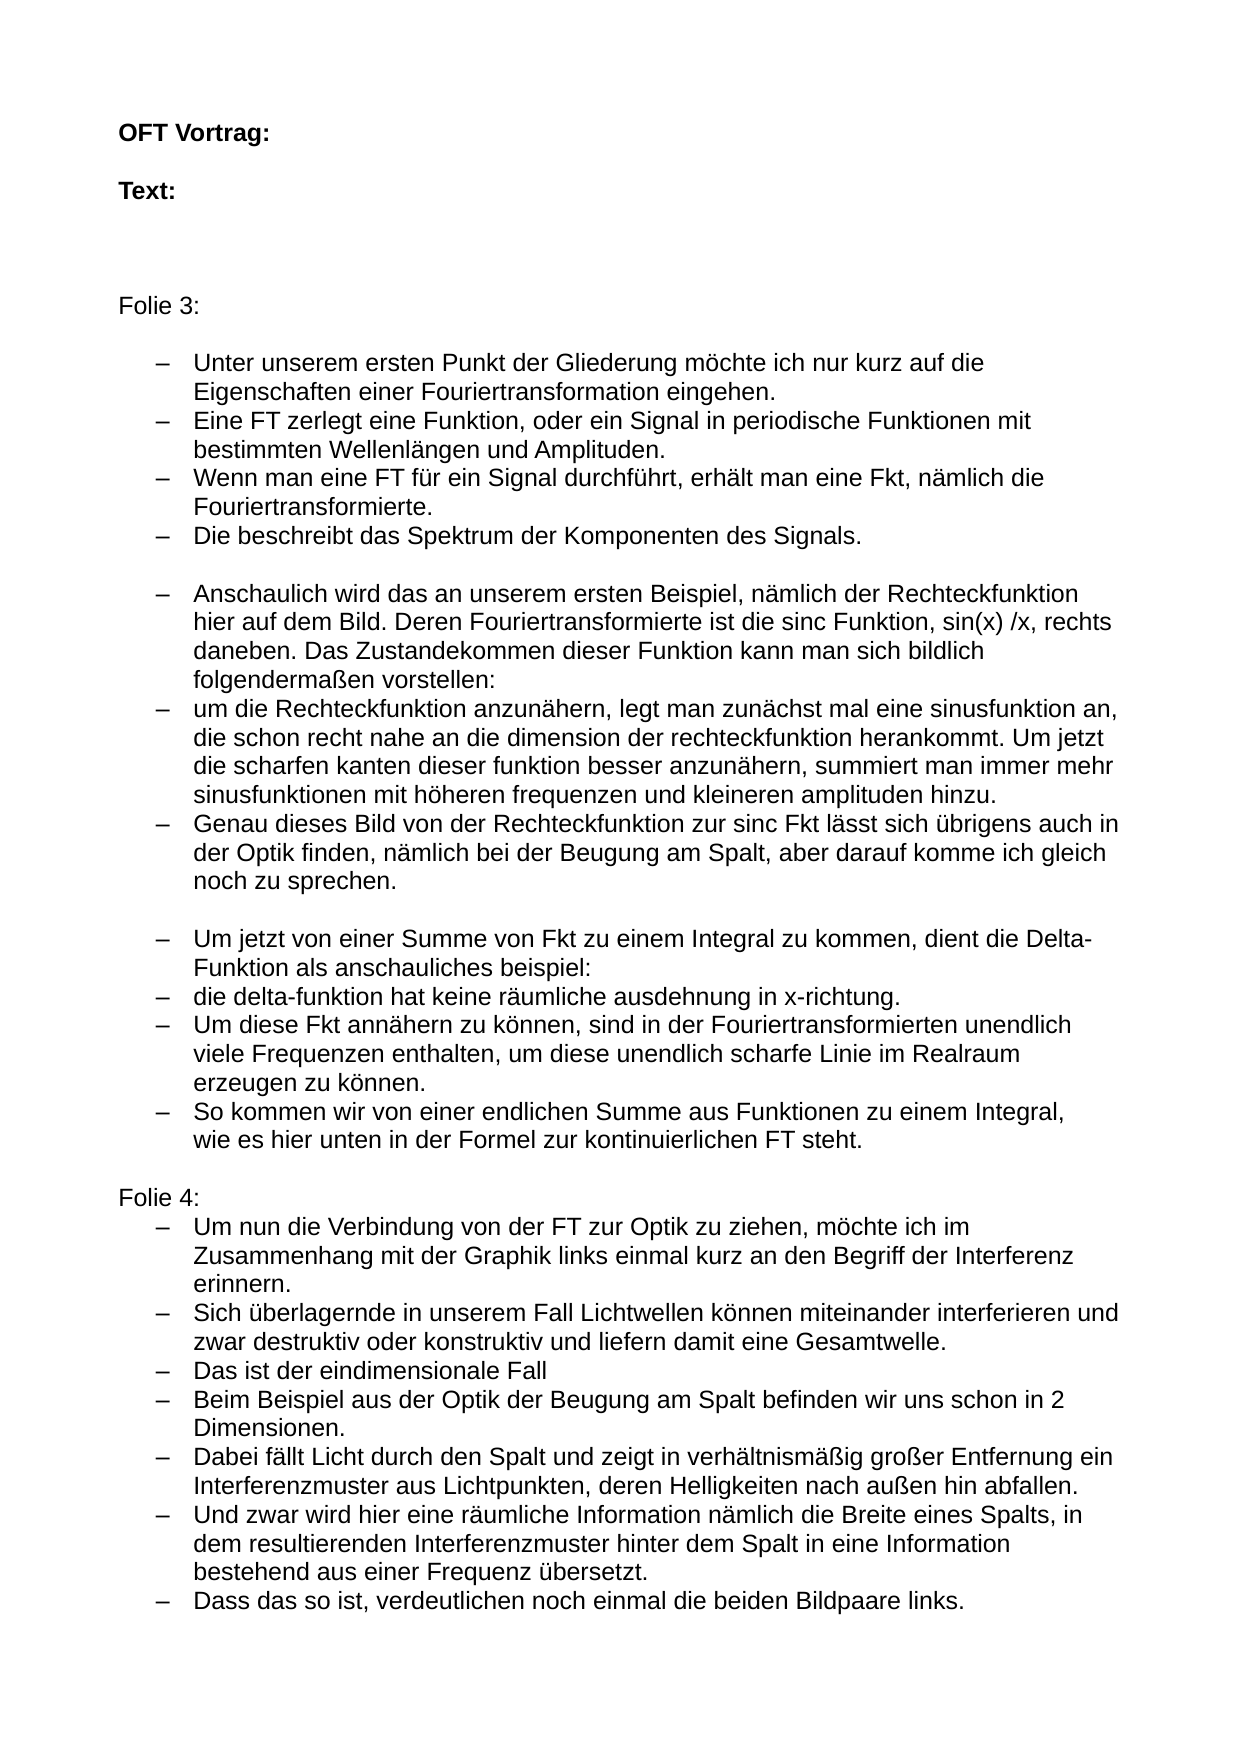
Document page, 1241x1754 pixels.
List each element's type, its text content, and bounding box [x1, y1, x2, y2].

list Genau dieses Bild von der Rechteckfunktion zur sinc Fkt lässt sich übrigens auch in der Optik finden, nämlich bei der Beugung am Spalt, aber darauf komme ich gleich noch zu sprechen. [156, 809, 1122, 895]
list Und zwar wird hier eine räumliche Information nämlich die Breite eines Spalts, in dem resultierenden Interferenzmuster hinter dem Spalt in eine Information bestehend aus einer Frequenz übersetzt. [156, 1500, 1122, 1586]
list Sich überlagernde in unserem Fall Lichtwellen können miteinander interferieren und zwar destruktiv oder konstruktiv und liefern damit eine Gesamtwelle. [156, 1298, 1122, 1356]
list Um nun die Verbindung von der FT zur Optik zu ziehen, möchte ich im Zusammenhang mit der Graphik links einmal kurz an den Begriff der Interferenz erinnern. [156, 1212, 1122, 1298]
list Eine FT zerlegt eine Funktion, oder ein Signal in periodische Funktionen mit bestimmten Wellenlängen und Amplituden. [156, 406, 1122, 463]
list Wenn man eine FT für ein Signal durchführt, erhält man eine Fkt, nämlich die Fouriertransformierte. [156, 463, 1122, 521]
list die delta-funktion hat keine räumliche ausdehnung in x-richtung. [156, 981, 1122, 1010]
text Folie 3: [118, 291, 1122, 319]
list Um diese Fkt annähern zu können, sind in der Fouriertransformierten unendlich viele Frequenzen enthalten, um diese unendlich scharfe Linie im Realraum erzeugen zu können. [156, 1010, 1122, 1097]
list Dass das so ist, verdeutlichen noch einmal die beiden Bildpaare links. [156, 1586, 1122, 1615]
list Beim Beispiel aus der Optik der Beugung am Spalt befinden wir uns schon in 2 Dimensionen. [156, 1384, 1122, 1442]
list um die Rechteckfunktion anzunähern, legt man zunächst mal eine sinusfunktion an, die schon recht nahe an die dimension der rechteckfunktion herankommt. Um jetzt die scharfen kanten dieser funktion besser anzunähern, summiert man immer mehr sinusfunktionen mit höheren frequenzen und kleineren amplituden hinzu. [156, 694, 1122, 809]
text Folie 4: [118, 1183, 1122, 1212]
list So kommen wir von einer endlichen Summe aus Funktionen zu einem Integral, [156, 1097, 1122, 1126]
list Unter unserem ersten Punkt der Gliederung möchte ich nur kurz auf die Eigenschaften einer Fouriertransformation eingehen. [156, 348, 1122, 406]
list Das ist der eindimensionale Fall [156, 1356, 1122, 1384]
list wie es hier unten in der Formel zur kontinuierlichen FT steht. [156, 1126, 1122, 1154]
list Anschaulich wird das an unserem ersten Beispiel, nämlich der Rechteckfunktion hier auf dem Bild. Deren Fouriertransformierte ist die sinc Funktion, sin(x) /x, rechts daneben. Das Zustandekommen dieser Funktion kann man sich bildlich folgendermaßen vorstellen: [156, 578, 1122, 694]
text Text: [118, 176, 1122, 204]
list Dabei fällt Licht durch den Spalt und zeigt in verhältnismäßig großer Entfernung ein Interferenzmuster aus Lichtpunkten, deren Helligkeiten nach außen hin abfallen. [156, 1442, 1122, 1500]
list Die beschreibt das Spektrum der Komponenten des Signals. [156, 521, 1122, 550]
text OFT Vortrag: [118, 118, 1122, 147]
list Um jetzt von einer Summe von Fkt zu einem Integral zu kommen, dient die Delta-Funktion als anschauliches beispiel: [156, 924, 1122, 981]
